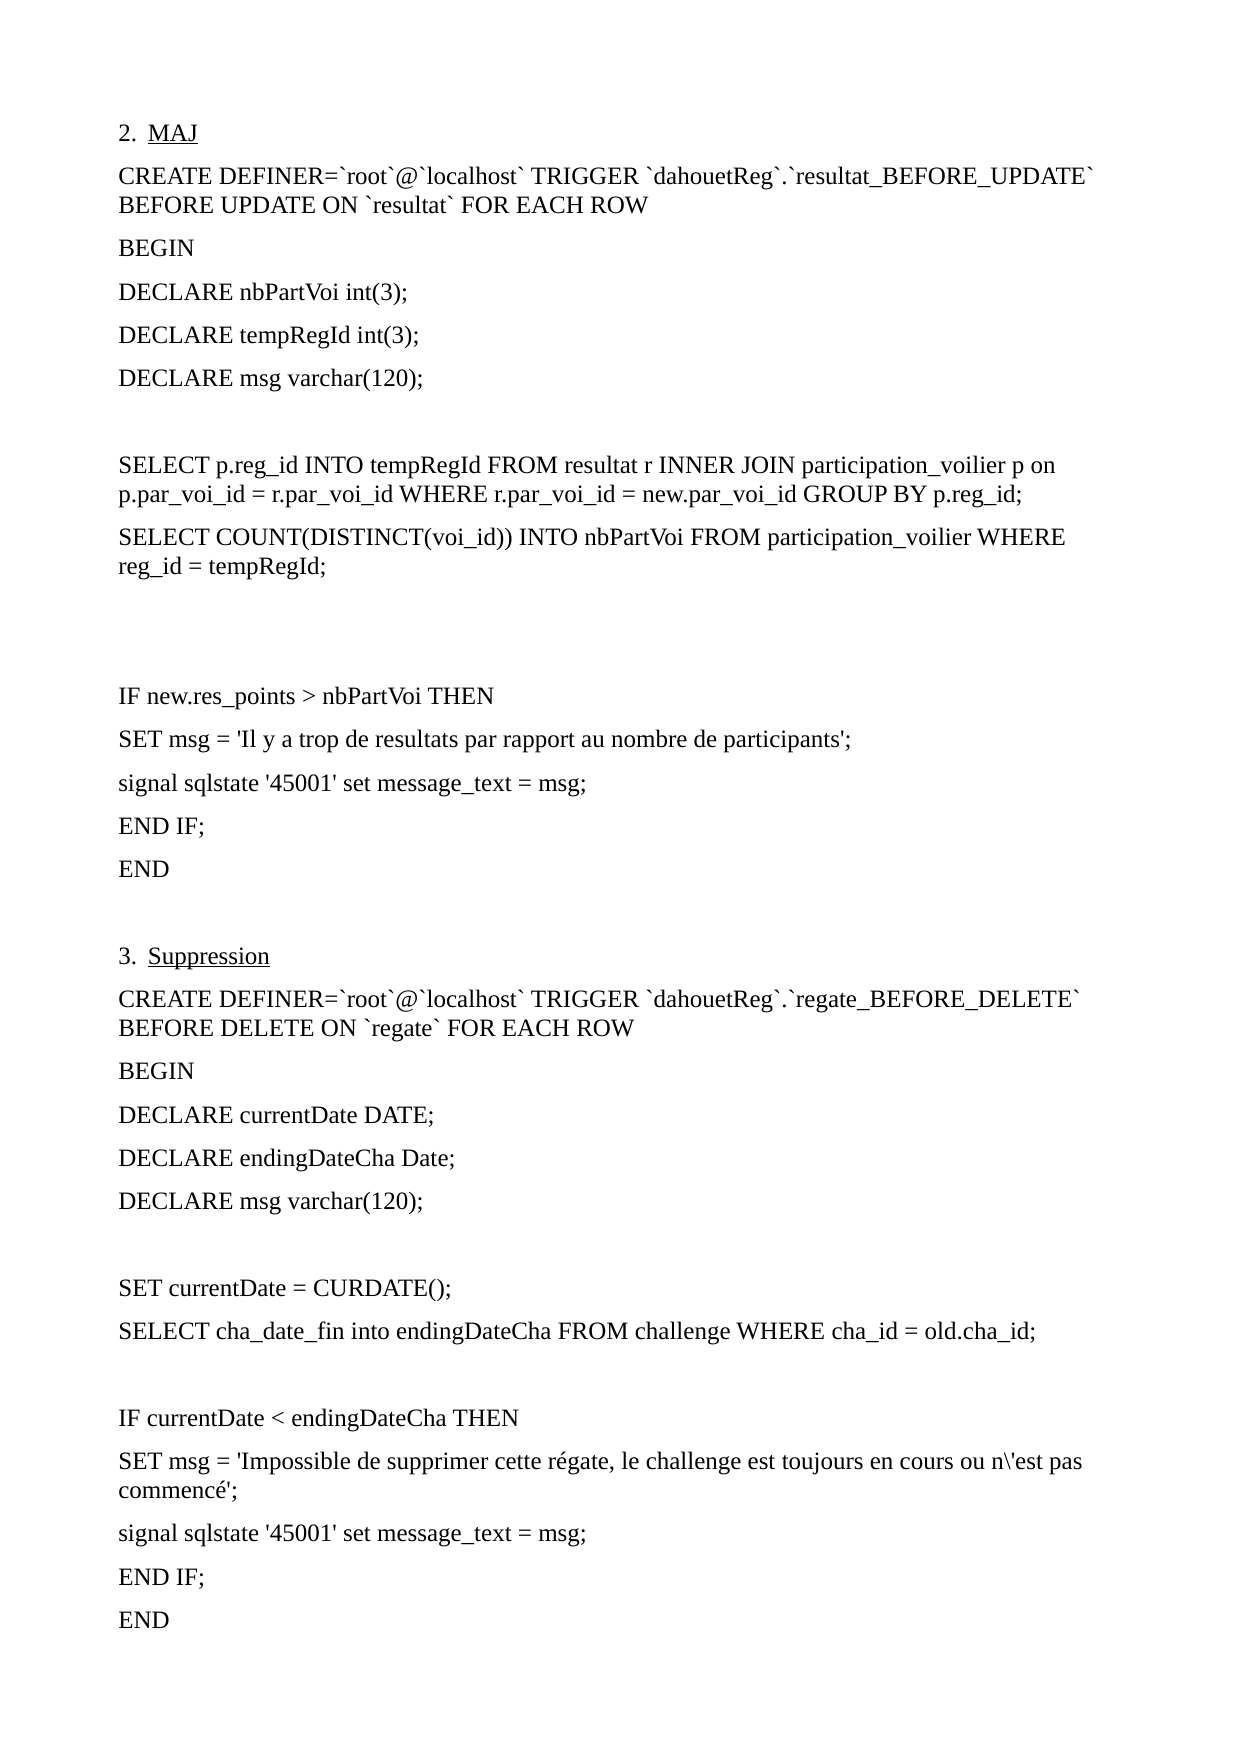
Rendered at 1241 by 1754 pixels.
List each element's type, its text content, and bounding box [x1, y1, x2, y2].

text DECLARE endingDateCha Date; [118, 1143, 1122, 1172]
text signal sqlstate '45001' set message_text = msg; [118, 768, 1122, 796]
list Suppression [118, 941, 1122, 970]
text DECLARE tempRegId int(3); [118, 320, 1122, 349]
text BEGIN [118, 1056, 1122, 1085]
text signal sqlstate '45001' set message_text = msg; [118, 1518, 1122, 1547]
text CREATE DEFINER=`root`@`localhost` TRIGGER `dahouetReg`.`regate_BEFORE_DELETE` BEFORE DELETE ON `regate` FOR EACH ROW [118, 984, 1122, 1042]
list MAJ [118, 118, 1122, 147]
text CREATE DEFINER=`root`@`localhost` TRIGGER `dahouetReg`.`resultat_BEFORE_UPDATE` BEFORE UPDATE ON `resultat` FOR EACH ROW [118, 161, 1122, 219]
text END [118, 1605, 1122, 1634]
text END [118, 854, 1122, 883]
text IF currentDate < endingDateCha THEN [118, 1403, 1122, 1432]
text DECLARE currentDate DATE; [118, 1100, 1122, 1128]
text SELECT cha_date_fin into endingDateCha FROM challenge WHERE cha_id = old.cha_id; [118, 1316, 1122, 1345]
text DECLARE nbPartVoi int(3); [118, 277, 1122, 306]
text DECLARE msg varchar(120); [118, 363, 1122, 392]
text IF new.res_points > nbPartVoi THEN [118, 681, 1122, 710]
text DECLARE msg varchar(120); [118, 1186, 1122, 1215]
text SET msg = 'Il y a trop de resultats par rapport au nombre de participants'; [118, 724, 1122, 753]
text END IF; [118, 1562, 1122, 1591]
text END IF; [118, 811, 1122, 840]
text SET currentDate = CURDATE(); [118, 1273, 1122, 1302]
text SET msg = 'Impossible de supprimer cette régate, le challenge est toujours en cours ou n\'est pas commencé'; [118, 1446, 1122, 1504]
text SELECT COUNT(DISTINCT(voi_id)) INTO nbPartVoi FROM participation_voilier WHERE reg_id = tempRegId; [118, 522, 1122, 580]
text BEGIN [118, 233, 1122, 262]
text SELECT p.reg_id INTO tempRegId FROM resultat r INNER JOIN participation_voilier p on p.par_voi_id = r.par_voi_id WHERE r.par_voi_id = new.par_voi_id GROUP BY p.reg_id; [118, 450, 1122, 508]
